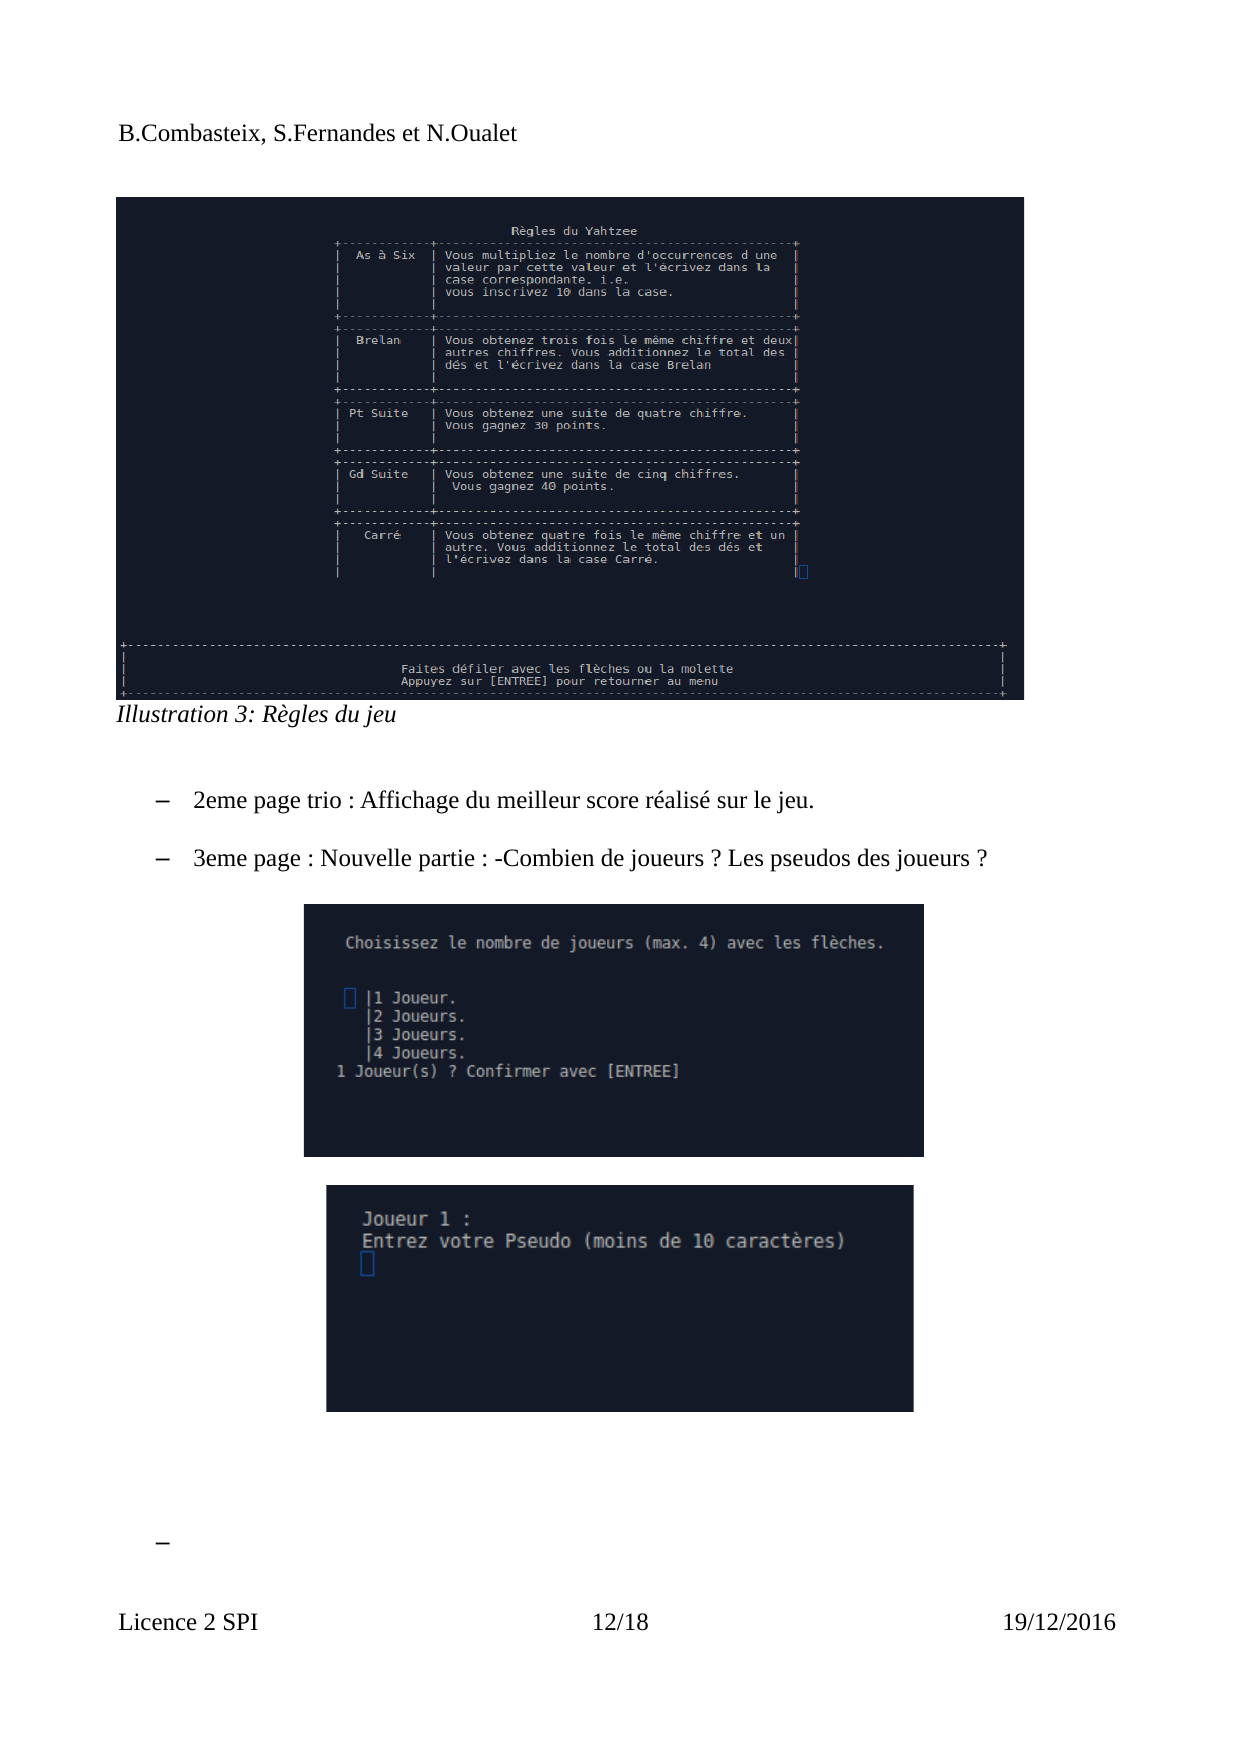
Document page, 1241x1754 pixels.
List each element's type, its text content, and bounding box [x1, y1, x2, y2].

list 2eme page trio : Affichage du meilleur score réalisé sur le jeu. [156, 785, 1122, 814]
picture [303, 904, 924, 1157]
text Illustration 3: Règles du jeu [116, 700, 1024, 728]
picture [116, 197, 1025, 700]
list 3eme page : Nouvelle partie : -Combien de joueurs ? Les pseudos des joueurs ? [156, 843, 1122, 872]
picture [326, 1185, 914, 1412]
